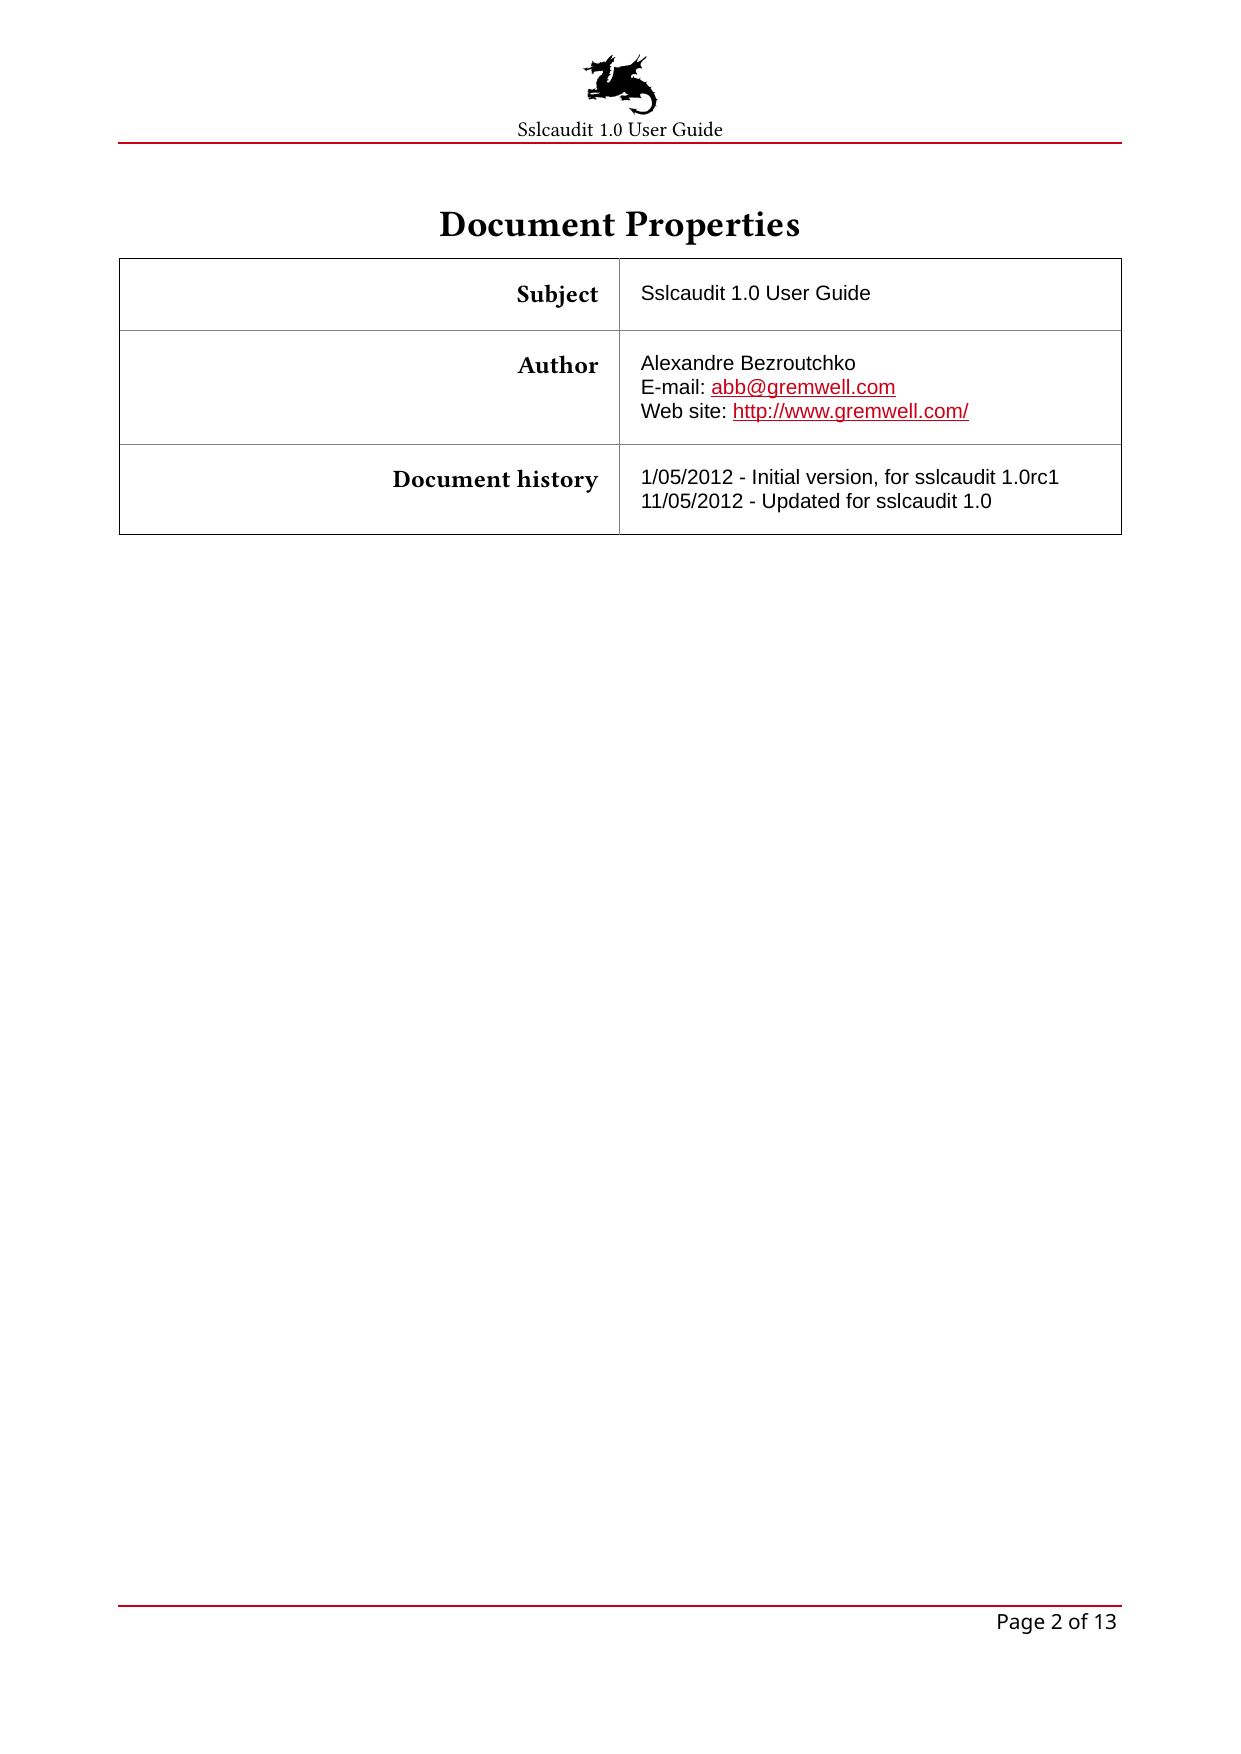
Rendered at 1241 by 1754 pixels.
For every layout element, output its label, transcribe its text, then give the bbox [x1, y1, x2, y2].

table_cell Document history [120, 445, 619, 534]
subtitle Document Properties [118, 203, 1122, 246]
table_cell 1/05/2012 - Initial version, for sslcaudit 1.0rc1 11/05/2012 - Updated for sslcaudit 1.0 [620, 445, 1121, 534]
table_header Subject [120, 259, 619, 330]
table_cell Alexandre Bezroutchko E-mail: abb@gremwell.com Web site: http://www.gremwell.com/ [620, 331, 1121, 444]
table_cell Author [120, 331, 619, 444]
picture [582, 54, 658, 115]
table_header Sslcaudit 1.0 User Guide [620, 259, 1121, 330]
